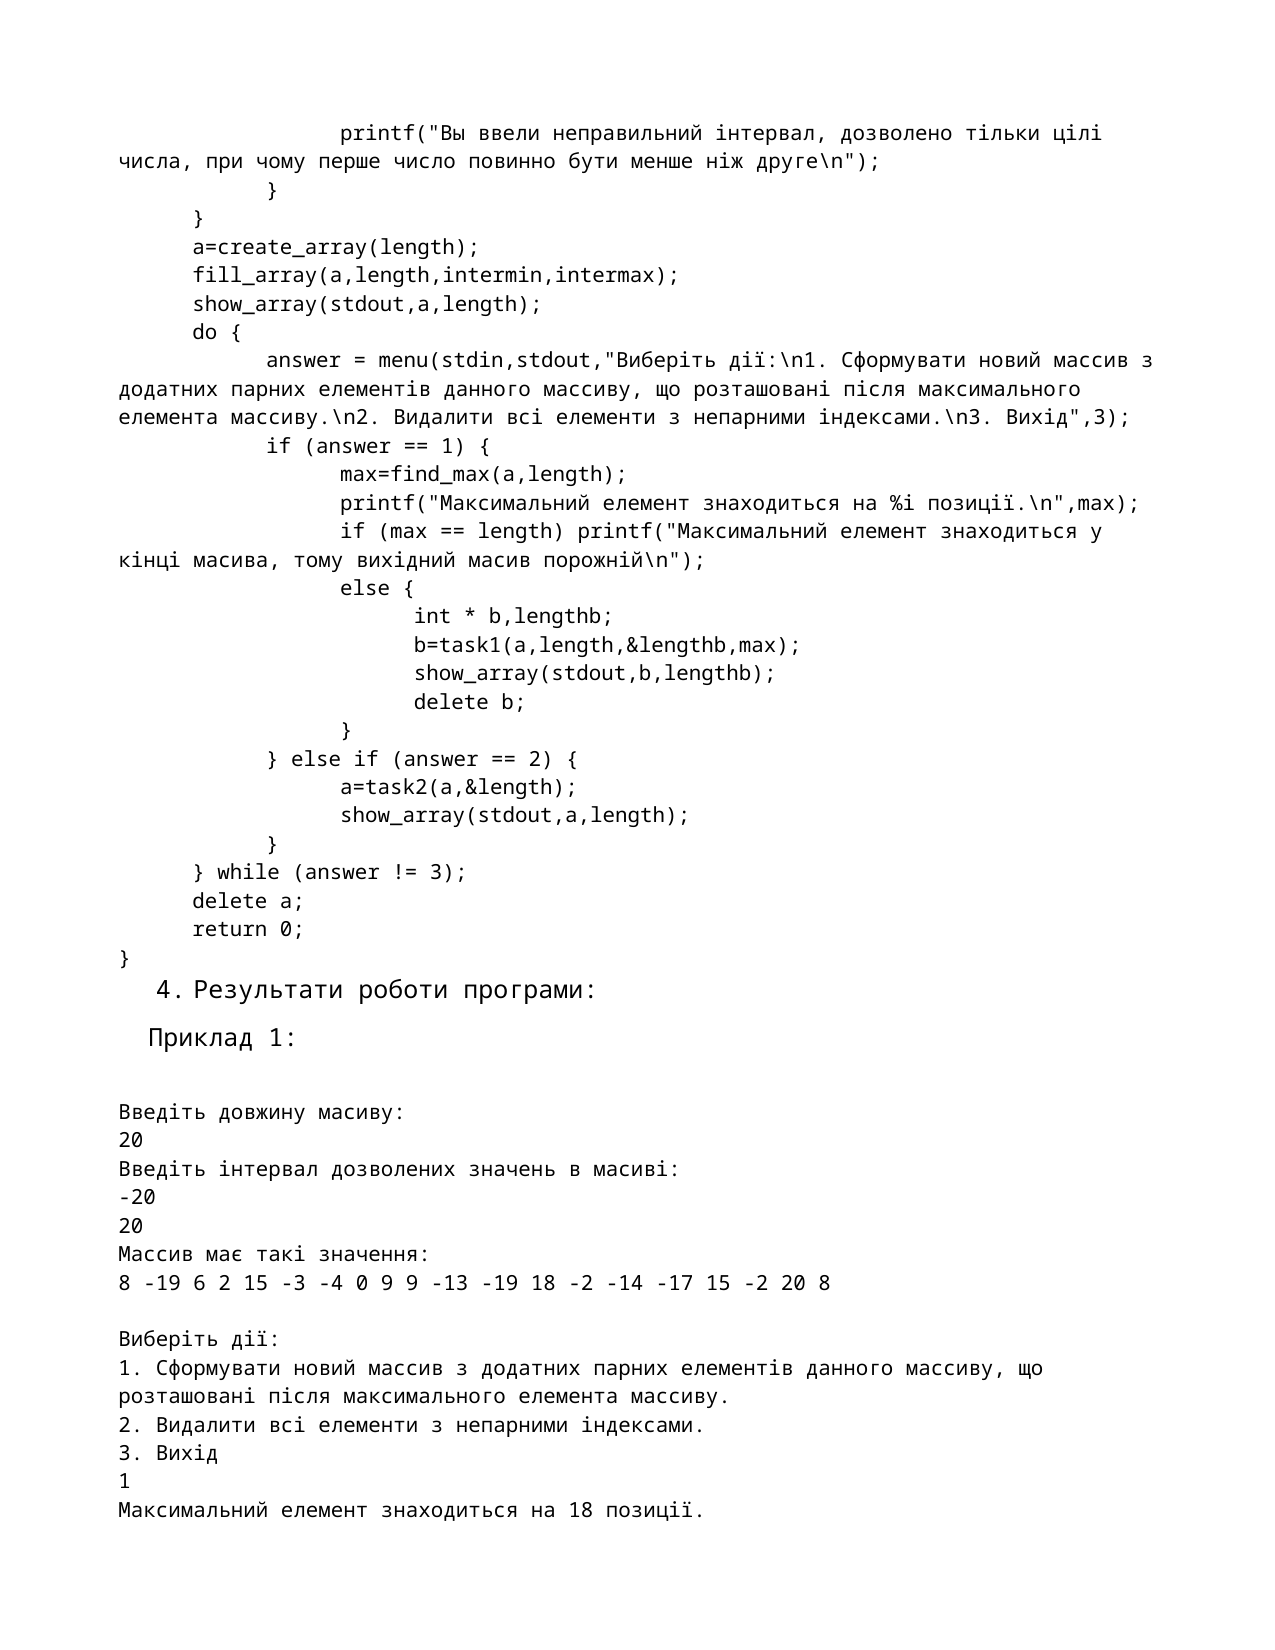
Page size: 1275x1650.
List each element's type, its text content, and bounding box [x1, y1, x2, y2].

text a=create_array(length); [118, 232, 1157, 260]
text if (answer == 1) { [118, 431, 1157, 459]
text -20 [118, 1182, 1157, 1211]
text Виберіть дії: [118, 1324, 1157, 1353]
text int * b,lengthb; [118, 602, 1157, 630]
text } else if (answer == 2) { [118, 744, 1157, 772]
text delete a; [118, 886, 1157, 914]
text Приклад 1: [118, 1020, 1157, 1054]
text a=task2(a,&length); [118, 772, 1157, 801]
text max=find_max(a,length); [118, 459, 1157, 488]
text printf("Вы ввели неправильний інтервал, дозволено тільки цілі числа, при чому перше число повинно бути менше ніж друге\n"); [118, 118, 1157, 175]
text printf("Максимальний елемент знаходиться на %i позиції.\n",max); [118, 488, 1157, 516]
text show_array(stdout,a,length); [118, 801, 1157, 829]
text if (max == length) printf("Максимальний елемент знаходиться у кінці масива, тому вихідний масив порожній\n"); [118, 516, 1157, 573]
text } [118, 829, 1157, 857]
text 2. Видалити всі елементи з непарними індексами. [118, 1410, 1157, 1438]
text 1. Сформувати новий массив з додатних парних елементів данного массиву, що розташовані після максимального елемента массиву. [118, 1353, 1157, 1410]
text } while (answer != 3); [118, 857, 1157, 886]
text Массив має такі значення: [118, 1239, 1157, 1268]
text Введіть інтервал дозволених значень в масиві: [118, 1154, 1157, 1182]
text Введіть довжину масиву: [118, 1097, 1157, 1125]
text 20 [118, 1211, 1157, 1239]
text answer = menu(stdin,stdout,"Виберіть дії:\n1. Сформувати новий массив з додатних парних елементів данного массиву, що розташовані після максимального елемента массиву.\n2. Видалити всі елементи з непарними індексами.\n3. Вихід",3); [118, 346, 1157, 431]
text do { [118, 317, 1157, 346]
text } [118, 175, 1157, 203]
text 20 [118, 1125, 1157, 1154]
text else { [118, 573, 1157, 602]
list Результати роботи програми: [156, 971, 1157, 1005]
text 8 -19 6 2 15 -3 -4 0 9 9 -13 -19 18 -2 -14 -17 15 -2 20 8 [118, 1268, 1157, 1296]
text return 0; [118, 914, 1157, 943]
text fill_array(a,length,intermin,intermax); [118, 260, 1157, 289]
text } [118, 715, 1157, 744]
text } [118, 203, 1157, 232]
text Максимальний елемент знаходиться на 18 позиції. [118, 1495, 1157, 1523]
text show_array(stdout,a,length); [118, 289, 1157, 317]
text } [118, 943, 1157, 971]
text delete b; [118, 687, 1157, 715]
text 3. Вихід [118, 1438, 1157, 1467]
text b=task1(a,length,&lengthb,max); [118, 630, 1157, 658]
text 1 [118, 1467, 1157, 1495]
text show_array(stdout,b,lengthb); [118, 658, 1157, 687]
